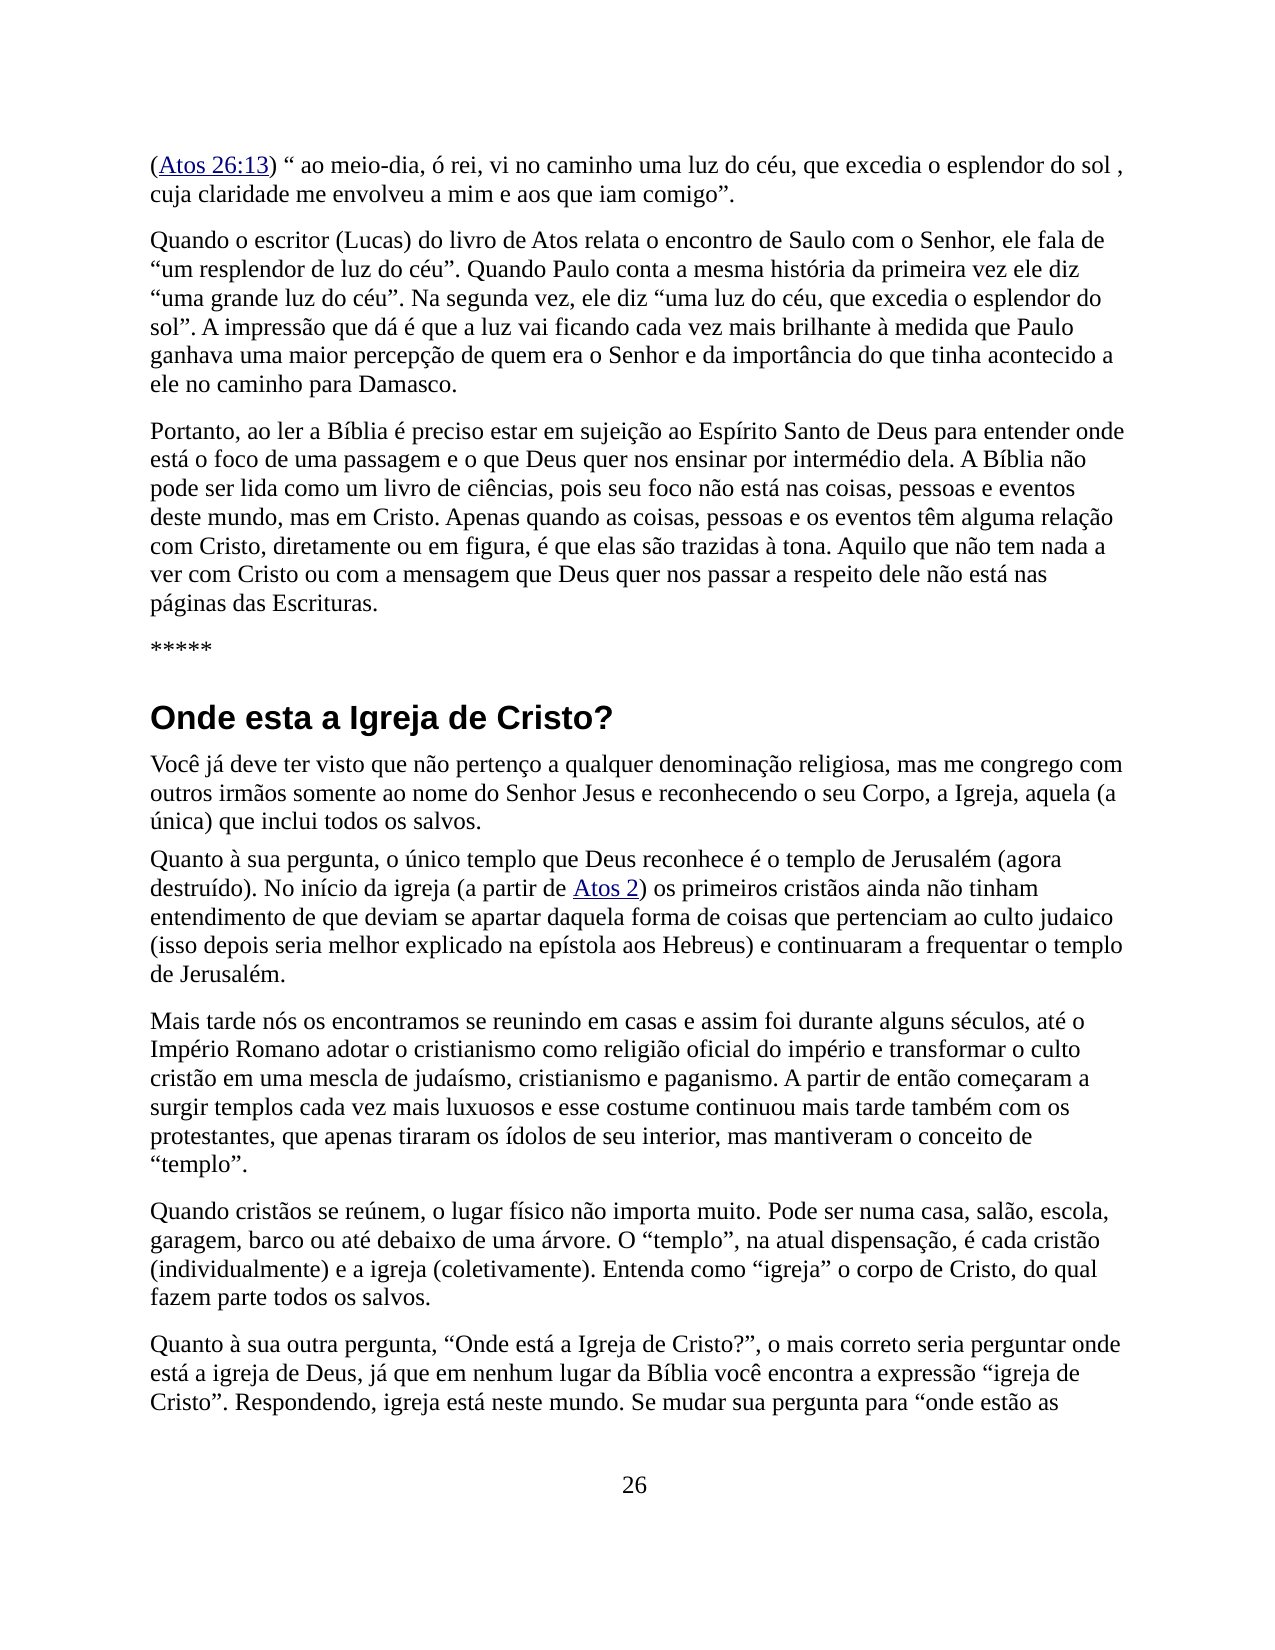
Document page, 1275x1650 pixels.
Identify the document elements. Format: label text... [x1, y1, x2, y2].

text Quanto à sua pergunta, o único templo que Deus reconhece é o templo de Jerusalém (agora destruído). No início da igreja (a partir de Atos 2) os primeiros cristãos ainda não tinham entendimento de que deviam se apartar daquela forma de coisas que pertenciam ao culto judaico (isso depois seria melhor explicado na epístola aos Hebreus) e continuaram a frequentar o templo de Jerusalém. [150, 844, 1125, 988]
text Você já deve ter visto que não pertenço a qualquer denominação religiosa, mas me congrego com outros irmãos somente ao nome do Senhor Jesus e reconhecendo o seu Corpo, a Igreja, aquela (a única) que inclui todos os salvos. [150, 749, 1125, 835]
text ***** [150, 635, 1125, 664]
text Quanto à sua outra pergunta, “Onde está a Igreja de Cristo?”, o mais correto seria perguntar onde está a igreja de Deus, já que em nenhum lugar da Bíblia você encontra a expressão “igreja de Cristo”. Respondendo, igreja está neste mundo. Se mudar sua pergunta para “onde estão as [150, 1329, 1125, 1415]
text Portanto, ao ler a Bíblia é preciso estar em sujeição ao Espírito Santo de Deus para entender onde está o foco de uma passagem e o que Deus quer nos ensinar por intermédio dela. A Bíblia não pode ser lida como um livro de ciências, pois seu foco não está nas coisas, pessoas e eventos deste mundo, mas em Cristo. Apenas quando as coisas, pessoas e os eventos têm alguma relação com Cristo, diretamente ou em figura, é que elas são trazidas à tona. Aquilo que não tem nada a ver com Cristo ou com a mensagem que Deus quer nos passar a respeito dele não está nas páginas das Escrituras. [150, 416, 1125, 617]
text (Atos 26:13) “ ao meio-dia, ó rei, vi no caminho uma luz do céu, que excedia o esplendor do sol , cuja claridade me envolveu a mim e aos que iam comigo”. [150, 150, 1125, 207]
text Mais tarde nós os encontramos se reunindo em casas e assim foi durante alguns séculos, até o Império Romano adotar o cristianismo como religião oficial do império e transformar o culto cristão em uma mescla de judaísmo, cristianismo e paganismo. A partir de então começaram a surgir templos cada vez mais luxuosos e esse costume continuou mais tarde também com os protestantes, que apenas tiraram os ídolos de seu interior, mas mantiveram o conceito de “templo”. [150, 1006, 1125, 1178]
text Quando o escritor (Lucas) do livro de Atos relata o encontro de Saulo com o Senhor, ele fala de “um resplendor de luz do céu”. Quando Paulo conta a mesma história da primeira vez ele diz “uma grande luz do céu”. Na segunda vez, ele diz “uma luz do céu, que excedia o esplendor do sol”. A impressão que dá é que a luz vai ficando cada vez mais brilhante à medida que Paulo ganhava uma maior percepção de quem era o Senhor e da importância do que tinha acontecido a ele no caminho para Damasco. [150, 225, 1125, 398]
text Quando cristãos se reúnem, o lugar físico não importa muito. Pode ser numa casa, salão, escola, garagem, barco ou até debaixo de uma árvore. O “templo”, na atual dispensação, é cada cristão (individualmente) e a igreja (coletivamente). Entenda como “igreja” o corpo de Cristo, do qual fazem parte todos os salvos. [150, 1196, 1125, 1311]
subtitle Onde esta a Igreja de Cristo? [150, 698, 1125, 736]
